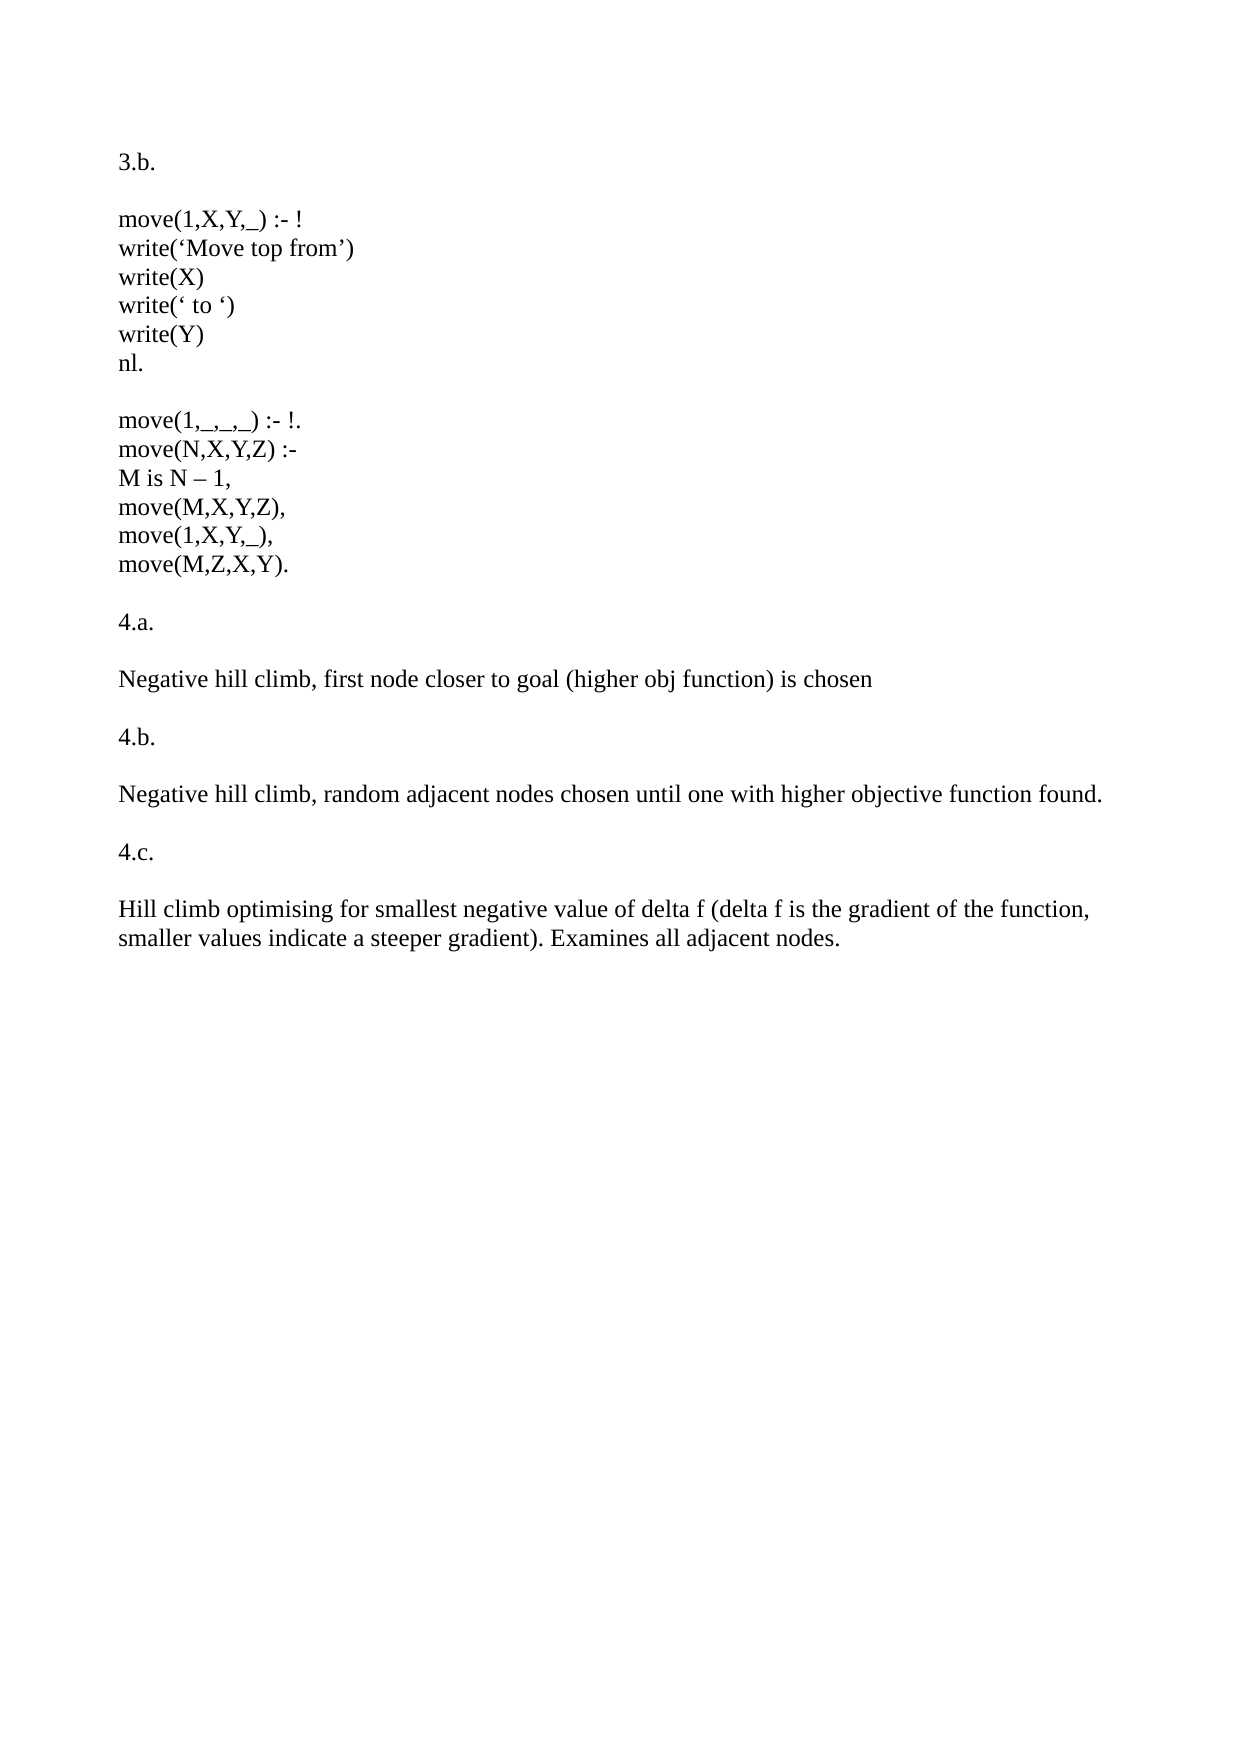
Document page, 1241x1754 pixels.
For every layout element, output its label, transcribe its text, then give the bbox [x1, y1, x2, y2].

text nl. [118, 348, 1122, 377]
text move(M,Z,X,Y). [118, 549, 1122, 578]
text 4.a. [118, 607, 1122, 636]
text Negative hill climb, first node closer to goal (higher obj function) is chosen [118, 664, 1122, 693]
text M is N – 1, [118, 463, 1122, 492]
text 4.c. [118, 837, 1122, 866]
text move(1,X,Y,_) :- ! [118, 204, 1122, 233]
text Negative hill climb, random adjacent nodes chosen until one with higher objective function found. [118, 779, 1122, 808]
text move(1,X,Y,_), [118, 521, 1122, 549]
text move(1,_,_,_) :- !. [118, 406, 1122, 434]
text 4.b. [118, 722, 1122, 751]
text move(N,X,Y,Z) :- [118, 434, 1122, 463]
text write(X) [118, 262, 1122, 291]
text write(‘Move top from’) [118, 233, 1122, 262]
text move(M,X,Y,Z), [118, 492, 1122, 521]
text write(Y) [118, 319, 1122, 348]
text 3.b. [118, 147, 1122, 176]
text Hill climb optimising for smallest negative value of delta f (delta f is the gradient of the function, smaller values indicate a steeper gradient). Examines all adjacent nodes. [118, 894, 1122, 952]
text write(‘ to ‘) [118, 291, 1122, 319]
